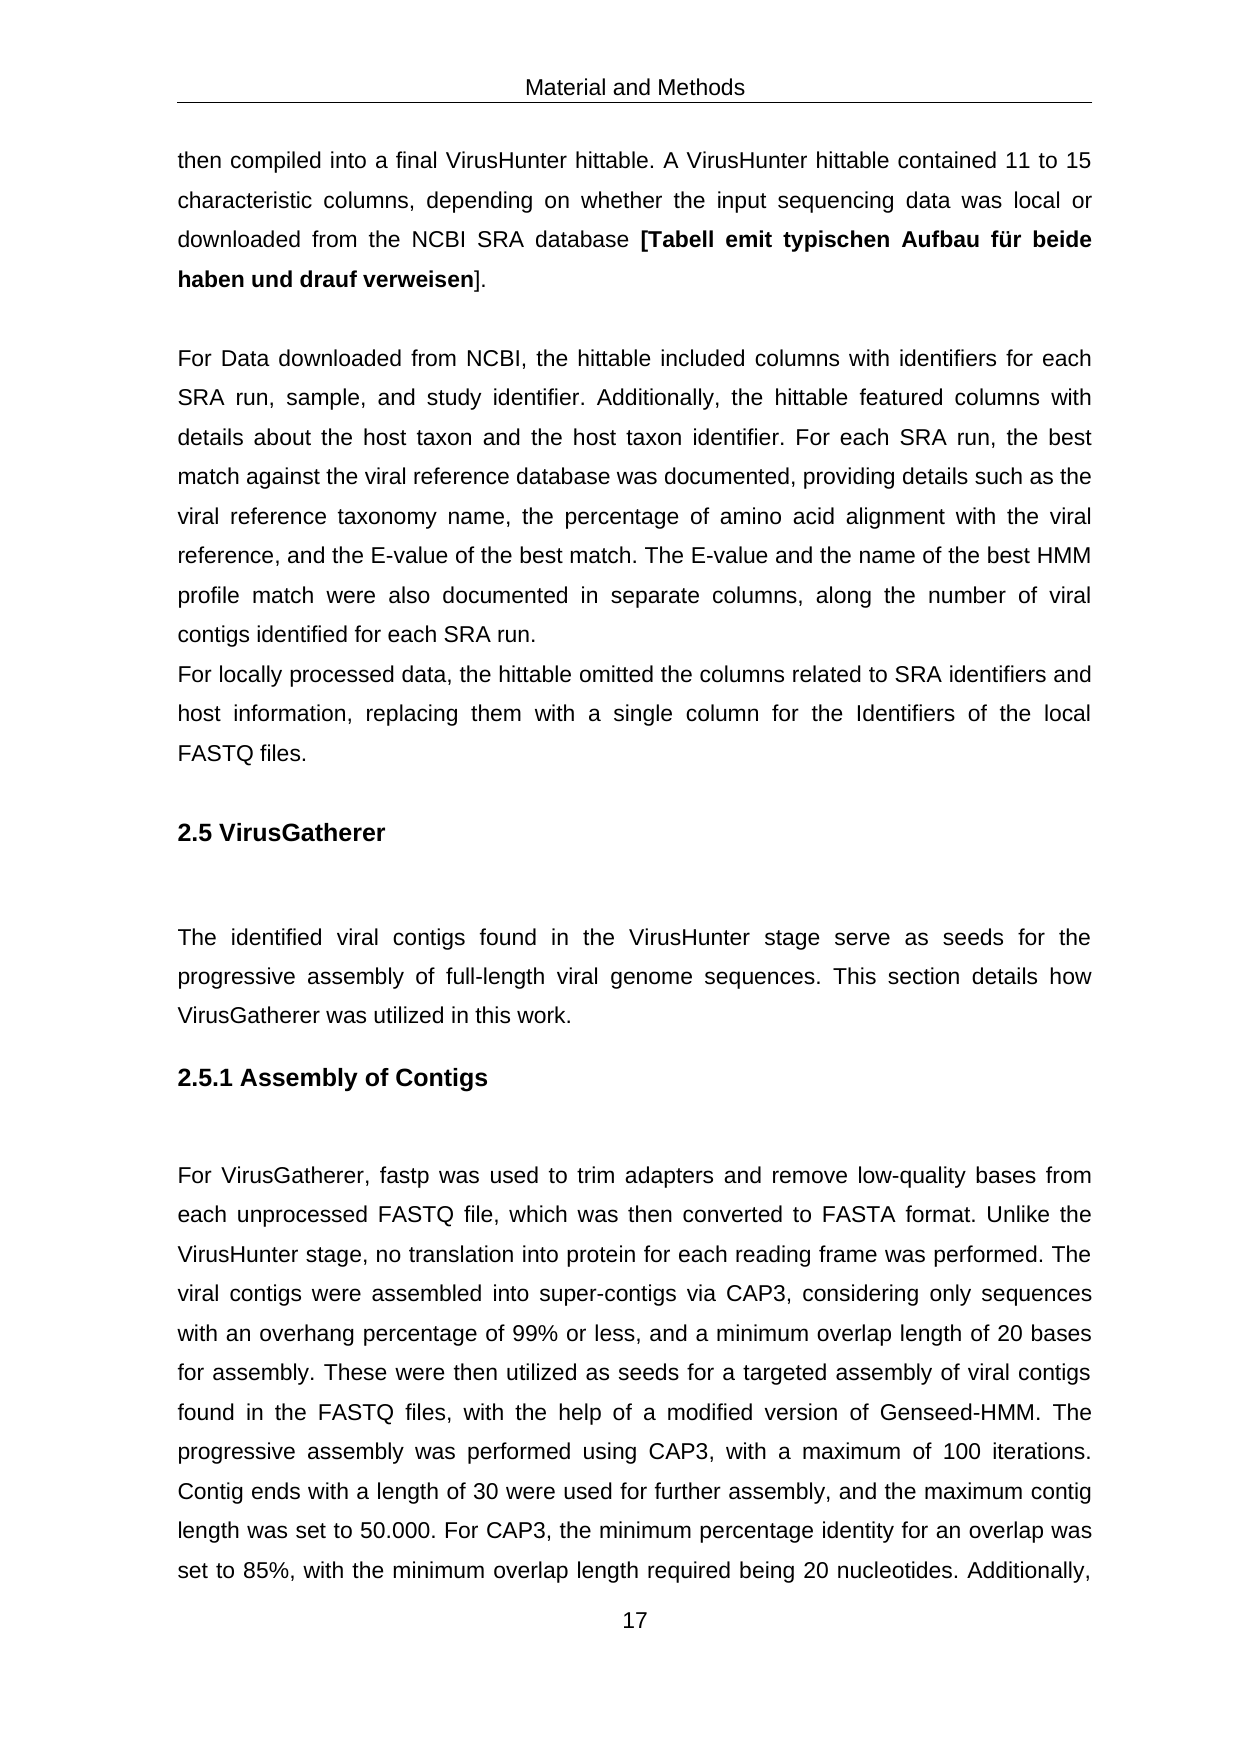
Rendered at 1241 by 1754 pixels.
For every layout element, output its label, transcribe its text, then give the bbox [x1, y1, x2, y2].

text For VirusGatherer, fastp was used to trim adapters and remove low-quality bases from each unprocessed FASTQ file, which was then converted to FASTA format. Unlike the VirusHunter stage, no translation into protein for each reading frame was performed. The viral contigs were assembled into super-contigs via CAP3, considering only sequences with an overhang percentage of 99% or less, and a minimum overlap length of 20 bases for assembly. These were then utilized as seeds for a targeted assembly of viral contigs found in the FASTQ files, with the help of a modified version of Genseed-HMM. The progressive assembly was performed using CAP3, with a maximum of 100 iterations. Contig ends with a length of 30 were used for further assembly, and the maximum contig length was set to 50.000. For CAP3, the minimum percentage identity for an overlap was set to 85%, with the minimum overlap length required being 20 nucleotides. Additionally, [177, 1162, 1092, 1583]
text For Data downloaded from NCBI, the hittable included columns with identifiers for each SRA run, sample, and study identifier. Additionally, the hittable featured columns with details about the host taxon and the host taxon identifier. For each SRA run, the best match against the viral reference database was documented, providing details such as the viral reference taxonomy name, the percentage of amino acid alignment with the viral reference, and the E-value of the best match. The E-value and the name of the best HMM profile match were also documented in separate columns, along the number of viral contigs identified for each SRA run. [177, 345, 1092, 647]
text then compiled into a final VirusHunter hittable. A VirusHunter hittable contained 11 to 15 characteristic columns, depending on whether the input sequencing data was local or downloaded from the NCBI SRA database [Tabell emit typischen Aufbau für beide haben und drauf verweisen]. [177, 147, 1092, 292]
text The identified viral contigs found in the VirusHunter stage serve as seeds for the progressive assembly of full-length viral genome sequences. This section details how VirusGatherer was utilized in this work. [177, 923, 1092, 1029]
subtitle 2.5.1 Assembly of Contigs [177, 1063, 1092, 1091]
text For locally processed data, the hittable omitted the columns related to SRA identifiers and host information, replacing them with a single column for the Identifiers of the local FASTQ files. [177, 661, 1092, 766]
subtitle 2.5 VirusGatherer [177, 818, 1092, 847]
